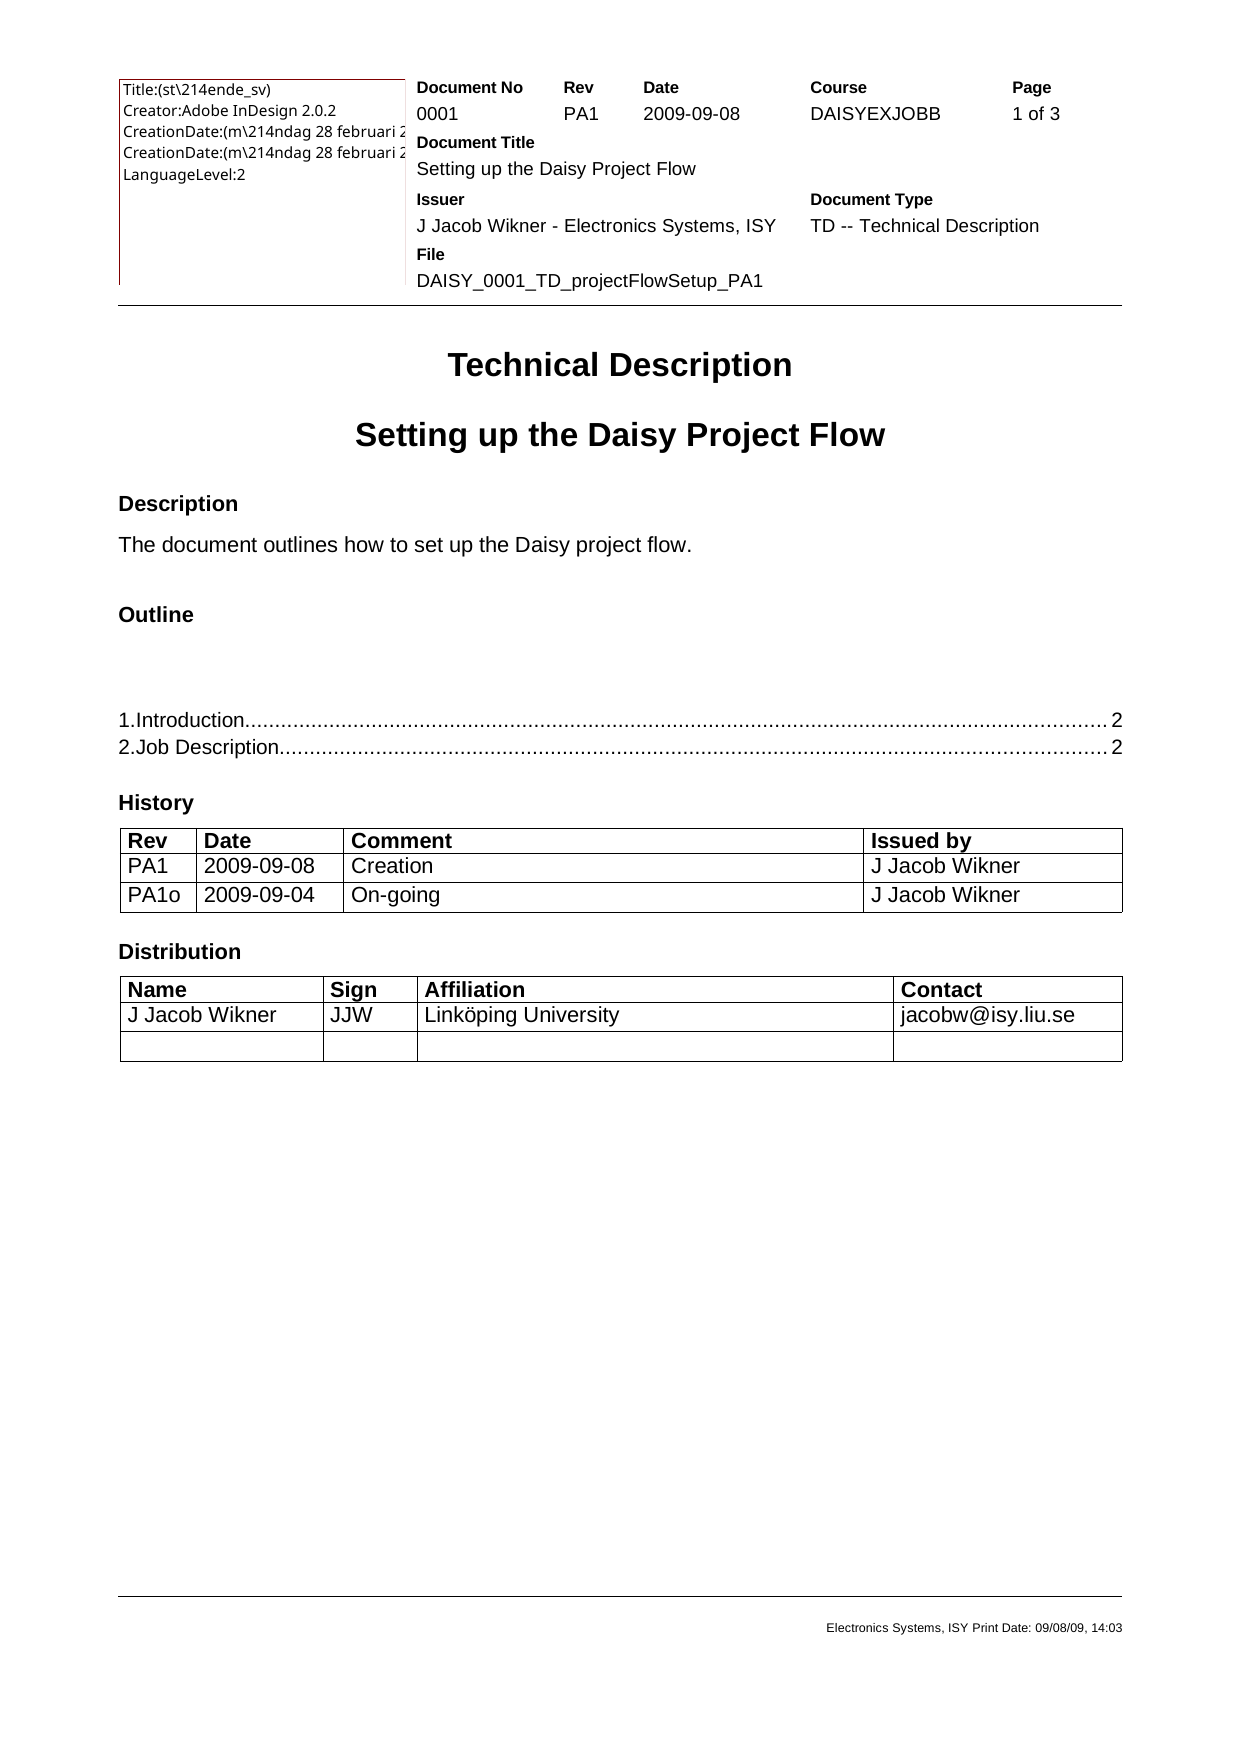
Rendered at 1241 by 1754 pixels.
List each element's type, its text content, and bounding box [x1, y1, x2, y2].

table_cell Linköping University [418, 1003, 893, 1031]
text 2.Job Description 2 [118, 732, 1122, 759]
subtitle Table of Contents [118, 665, 1122, 692]
table_cell Creation [344, 854, 863, 882]
table_header Contact [894, 977, 1122, 1002]
table_cell jacobw@isy.liu.se [894, 1003, 1122, 1031]
title Technical Description [118, 345, 1122, 383]
table_header Sign [324, 977, 417, 1002]
table_header Date [197, 829, 343, 853]
text 1.Introduction 2 [118, 704, 1122, 732]
table_cell [324, 1032, 417, 1061]
table_cell 2009-09-04 [197, 883, 343, 912]
table_cell PA1 [121, 854, 196, 882]
table_cell J Jacob Wikner [864, 883, 1122, 912]
table_header Name [121, 977, 323, 1002]
table_cell JJW [324, 1003, 417, 1031]
subtitle Distribution [118, 937, 1122, 964]
table_header Rev [121, 829, 196, 853]
text The document outlines how to set up the Daisy project flow. [118, 528, 1122, 558]
table_cell On-going [344, 883, 863, 912]
table_cell 2009-09-08 [197, 854, 343, 882]
title Setting up the Daisy Project Flow [118, 414, 1122, 453]
table_cell J Jacob Wikner [121, 1003, 323, 1031]
table_cell [894, 1032, 1122, 1061]
table_cell [121, 1032, 323, 1061]
subtitle History [118, 788, 1122, 815]
subtitle Description [118, 489, 1122, 516]
table_cell PA1o [121, 883, 196, 912]
table_cell J Jacob Wikner [864, 854, 1122, 882]
subtitle Outline [118, 600, 1122, 627]
table_header Issued by [864, 829, 1122, 853]
table_header Affiliation [418, 977, 893, 1002]
table_cell [418, 1032, 893, 1061]
table_header Comment [344, 829, 863, 853]
